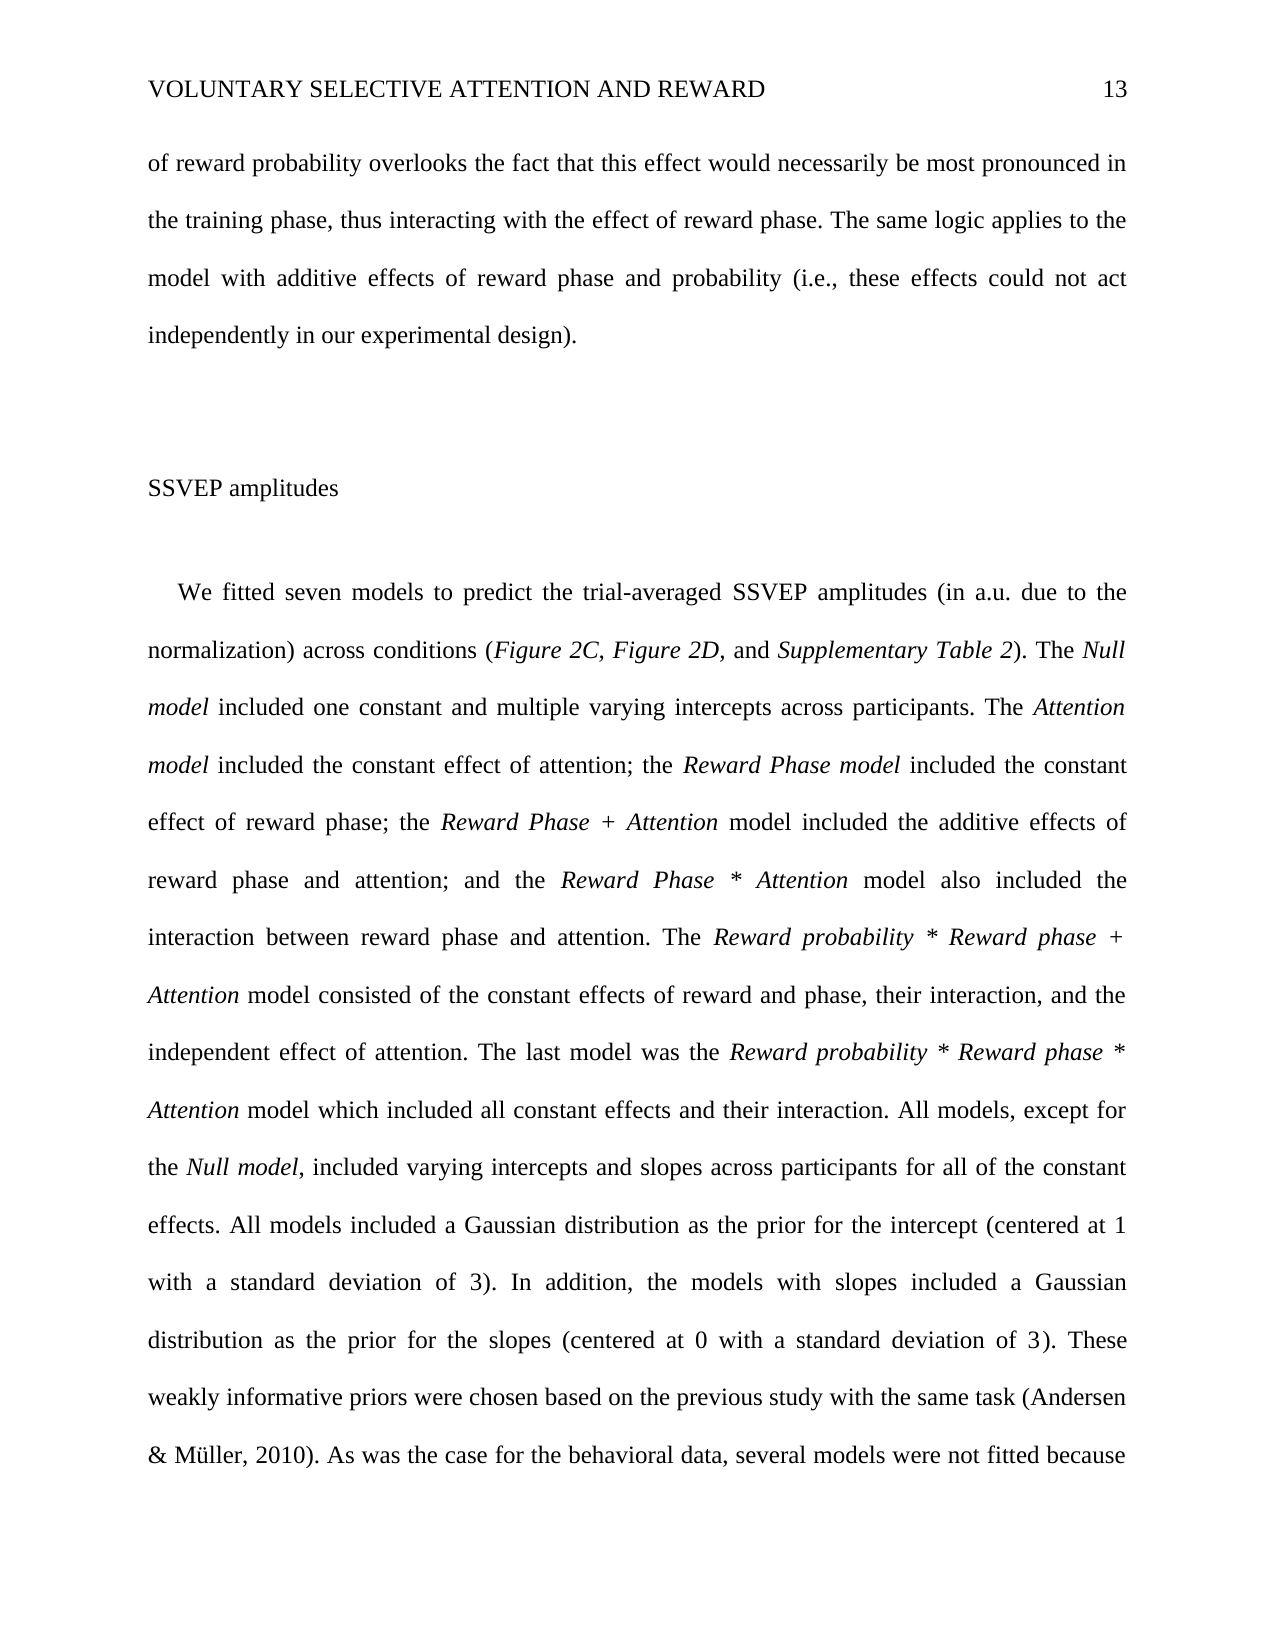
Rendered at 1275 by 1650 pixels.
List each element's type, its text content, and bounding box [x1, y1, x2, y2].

text of reward probability overlooks the fact that this effect would necessarily be most pronounced in the training phase, thus interacting with the effect of reward phase. The same logic applies to the model with additive effects of reward phase and probability (i.e., these effects could not act independently in our experimental design). [148, 148, 1127, 349]
text We fitted seven models to predict the trial-averaged SSVEP amplitudes (in a.u. due to the normalization) across conditions (Figure 2C, Figure 2D, and Supplementary Table 2). The Null model included one constant and multiple varying intercepts across participants. The Attention model included the constant effect of attention; the Reward Phase model included the constant effect of reward phase; the Reward Phase + Attention model included the additive effects of reward phase and attention; and the Reward Phase * Attention model also included the interaction between reward phase and attention. The Reward probability * Reward phase + Attention model consisted of the constant effects of reward and phase, their interaction, and the independent effect of attention. The last model was the Reward probability * Reward phase * Attention model which included all constant effects and their interaction. All models, except for the Null model, included varying intercepts and slopes across participants for all of the constant effects. All models included a Gaussian distribution as the prior for the intercept (centered at 1 with a standard deviation of 3). In addition, the models with slopes included a Gaussian distribution as the prior for the slopes (centered at 0 with a standard deviation of 3). These weakly informative priors were chosen based on the previous study with the same task (Andersen & Müller, 2010). As was the case for the behavioral data, several models were not fitted because [148, 577, 1127, 1469]
subtitle SSVEP amplitudes [148, 473, 1127, 501]
